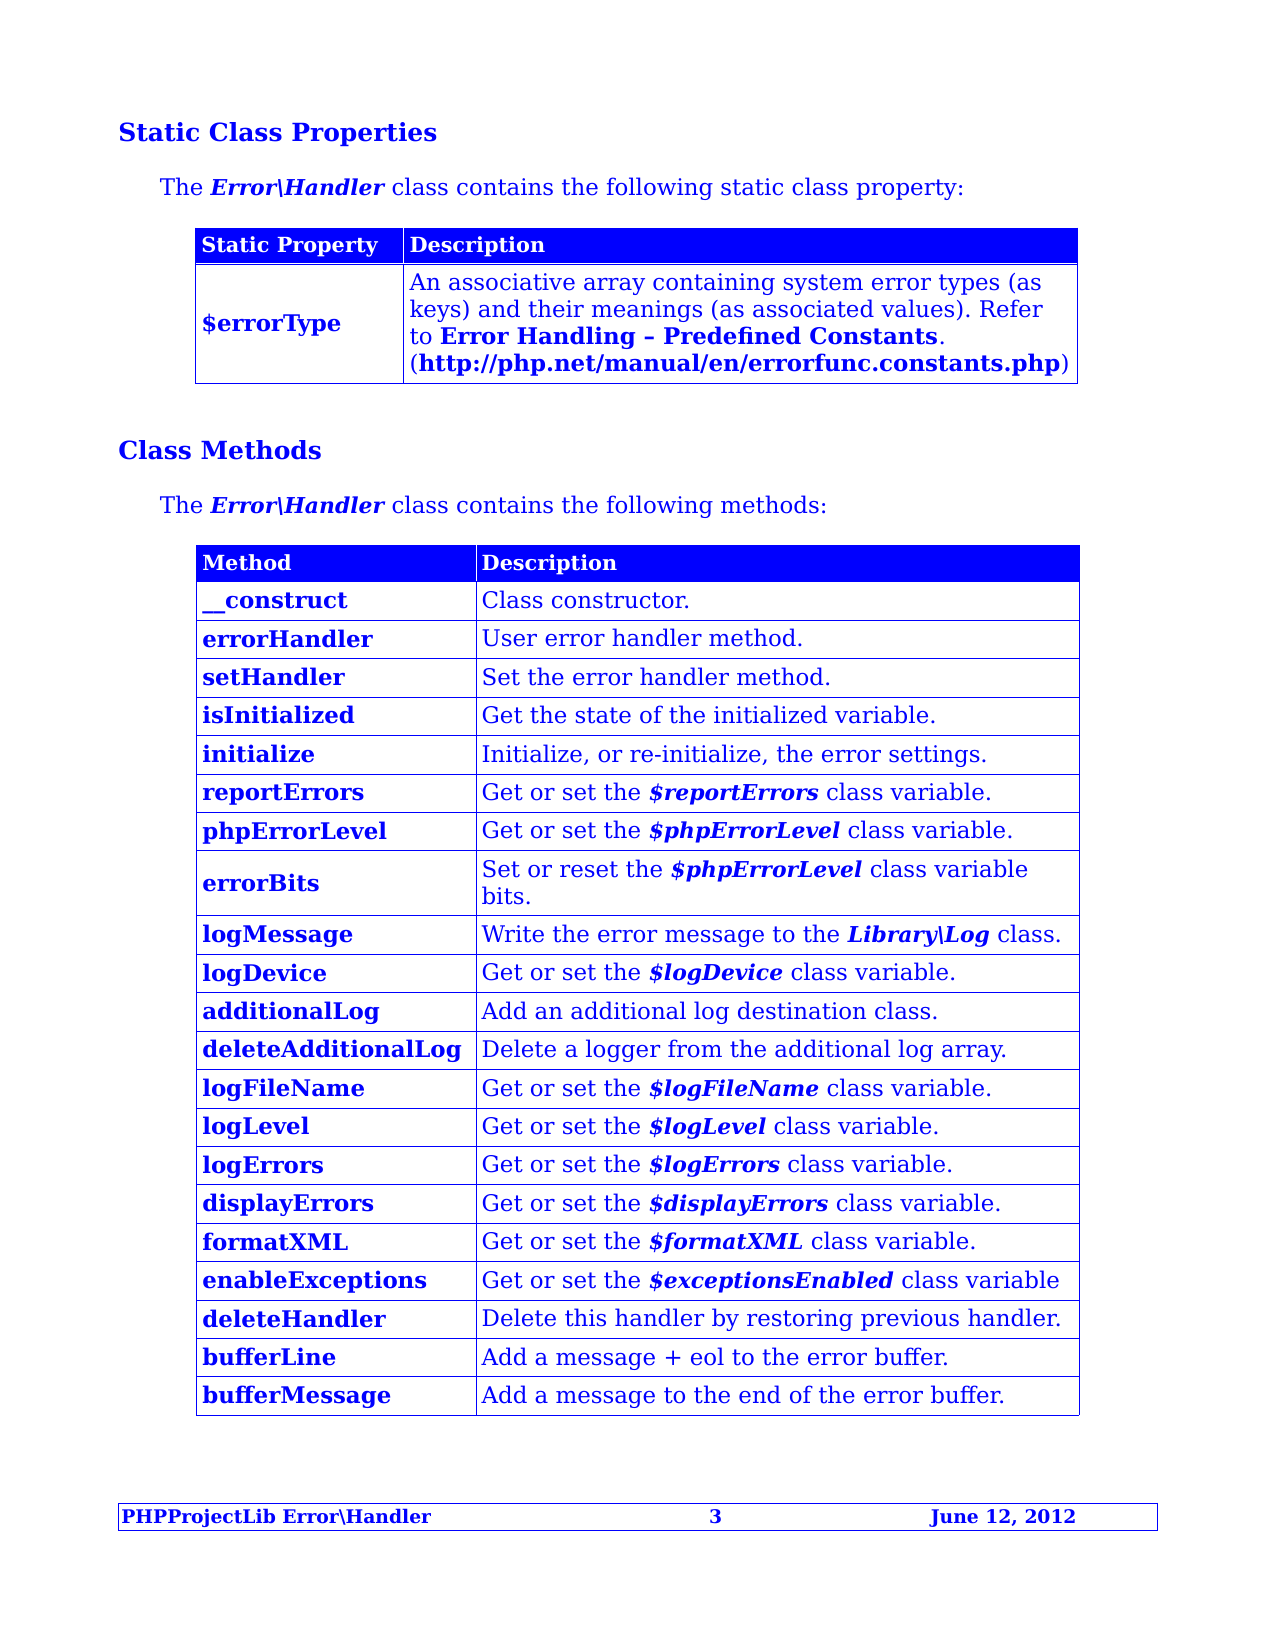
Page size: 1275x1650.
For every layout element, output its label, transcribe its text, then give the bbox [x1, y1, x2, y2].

title Class Methods [118, 436, 1157, 465]
table_cell Get or set the $phpErrorLevel class variable. [477, 813, 1079, 850]
table_cell Get or set the $formatXML class variable. [477, 1224, 1079, 1261]
table_cell Delete this handler by restoring previous handler. [477, 1301, 1079, 1338]
table_cell isInitialized [197, 698, 476, 735]
table_cell Initialize, or re-initialize, the error settings. [477, 736, 1079, 773]
table_cell bufferLine [197, 1339, 476, 1376]
table_cell Get or set the $logFileName class variable. [477, 1070, 1079, 1107]
table_cell An associative array containing system error types (as keys) and their meanings (as associated values). Refer to Error Handling – Predefined Constants. (http://php.net/manual/en/errorfunc.constants.php) [404, 265, 1077, 382]
table_cell bufferMessage [197, 1377, 476, 1415]
table_cell Get the state of the initialized variable. [477, 698, 1079, 735]
table_cell Add a message + eol to the error buffer. [477, 1339, 1079, 1376]
table_cell Delete a logger from the additional log array. [477, 1032, 1079, 1069]
table_cell Get or set the $logDevice class variable. [477, 955, 1079, 992]
table_cell additionalLog [197, 993, 476, 1031]
table_header Description [477, 546, 1079, 581]
table_cell errorBits [197, 851, 476, 915]
table_header Description [404, 229, 1077, 263]
table_cell initialize [197, 736, 476, 773]
table_cell Write the error message to the Library\Log class. [477, 916, 1079, 954]
table_cell Set or reset the $phpErrorLevel class variable bits. [477, 851, 1079, 915]
table_cell $errorType [196, 265, 403, 382]
table_cell Add a message to the end of the error buffer. [477, 1377, 1079, 1415]
table_cell User error handler method. [477, 621, 1079, 658]
table_cell enableExceptions [197, 1262, 476, 1299]
table_cell logErrors [197, 1147, 476, 1184]
table_cell Class constructor. [477, 582, 1079, 620]
table_cell phpErrorLevel [197, 813, 476, 850]
table_cell Get or set the $exceptionsEnabled class variable [477, 1262, 1079, 1299]
table_cell logFileName [197, 1070, 476, 1107]
table_cell Get or set the $reportErrors class variable. [477, 775, 1079, 812]
table_cell setHandler [197, 659, 476, 697]
table_cell __construct [197, 582, 476, 620]
title Static Class Properties [118, 118, 1157, 147]
table_cell logLevel [197, 1109, 476, 1146]
table_cell deleteAdditionalLog [197, 1032, 476, 1069]
table_header Method [197, 546, 476, 581]
table_cell Add an additional log destination class. [477, 993, 1079, 1031]
table_cell displayErrors [197, 1185, 476, 1223]
table_cell logMessage [197, 916, 476, 954]
table_cell formatXML [197, 1224, 476, 1261]
text The Error\Handler class contains the following static class property: [159, 174, 1157, 201]
table_cell Set the error handler method. [477, 659, 1079, 697]
table_cell deleteHandler [197, 1301, 476, 1338]
table_cell errorHandler [197, 621, 476, 658]
table_cell Get or set the $logLevel class variable. [477, 1109, 1079, 1146]
table_cell Get or set the $logErrors class variable. [477, 1147, 1079, 1184]
table_cell reportErrors [197, 775, 476, 812]
table_cell logDevice [197, 955, 476, 992]
text The Error\Handler class contains the following methods: [159, 492, 1157, 518]
table_header Static Property [196, 229, 403, 263]
table_cell Get or set the $displayErrors class variable. [477, 1185, 1079, 1223]
